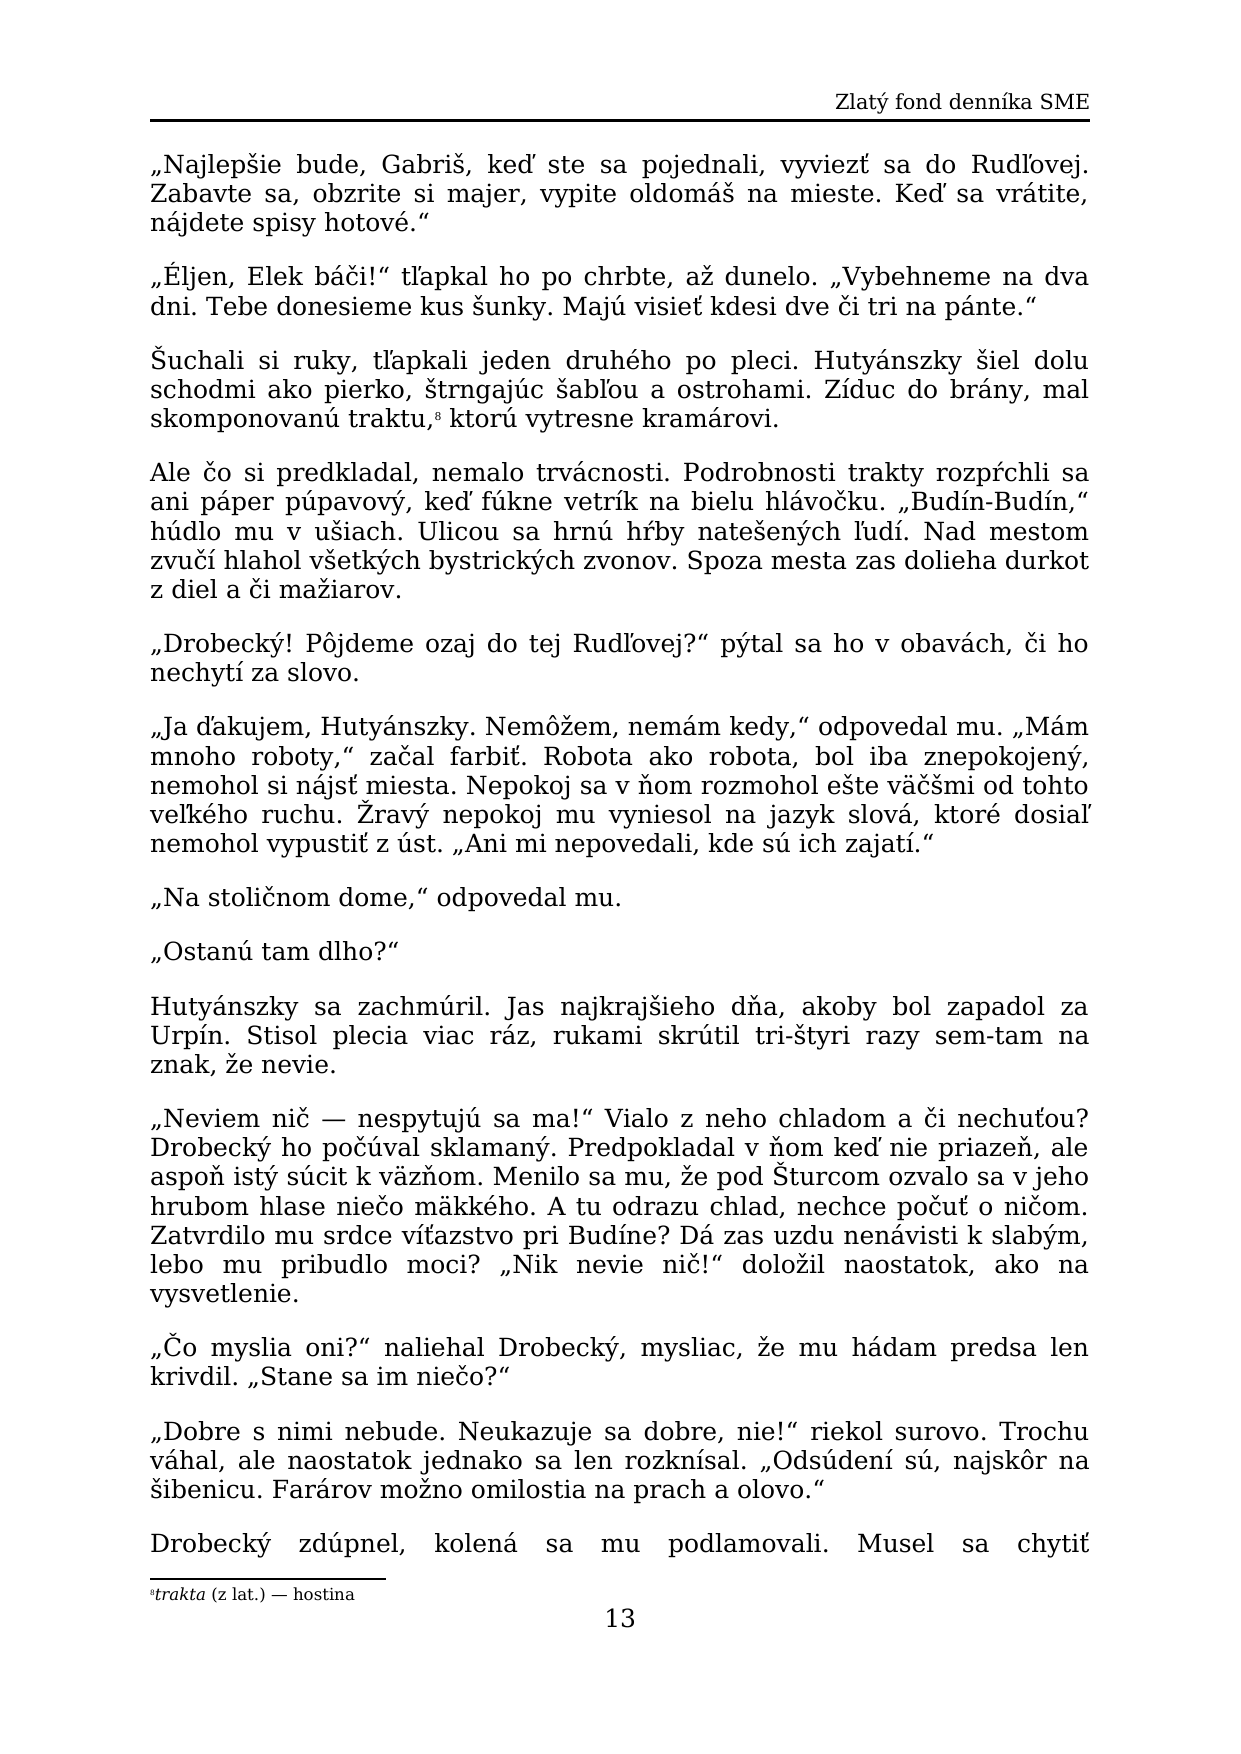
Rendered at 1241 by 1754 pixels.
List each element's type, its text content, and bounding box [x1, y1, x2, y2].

text „Najlepšie bude, Gabriš, keď ste sa pojednali, vyviezť sa do Rudľovej. Zabavte sa, obzrite si majer, vypite oldomáš na mieste. Keď sa vrátite, nájdete spisy hotové.“ [150, 150, 1090, 237]
text Ale čo si predkladal, nemalo trvácnosti. Podrobnosti trakty rozpŕchli sa ani páper púpavový, keď fúkne vetrík na bielu hlávočku. „Budín-Budín,“ húdlo mu v ušiach. Ulicou sa hrnú hŕby natešených ľudí. Nad mestom zvučí hlahol všetkých bystrických zvonov. Spoza mesta zas dolieha durkot z diel a či mažiarov. [150, 458, 1090, 604]
text Hutyánszky sa zachmúril. Jas najkrajšieho dňa, akoby bol zapadol za Urpín. Stisol plecia viac ráz, rukami skrútil tri-štyri razy sem-tam na znak, že nevie. [150, 992, 1090, 1079]
text „Neviem nič — nespytujú sa ma!“ Vialo z neho chladom a či nechuťou? Drobecký ho počúval sklamaný. Predpokladal v ňom keď nie priazeň, ale aspoň istý súcit k väzňom. Menilo sa mu, že pod Šturcom ozvalo sa v jeho hrubom hlase niečo mäkkého. A tu odrazu chlad, nechce počuť o ničom. Zatvrdilo mu srdce víťazstvo pri Budíne? Dá zas uzdu nenávisti k slabým, lebo mu pribudlo moci? „Nik nevie nič!“ doložil naostatok, ako na vysvetlenie. [150, 1104, 1090, 1308]
text Šuchali si ruky, tľapkali jeden druhého po pleci. Hutyánszky šiel dolu schodmi ako pierko, štrngajúc šabľou a ostrohami. Zíduc do brány, mal skomponovanú traktu,8 ktorú vytresne kramárovi. [150, 346, 1090, 433]
text „Éljen, Elek báči!“ tľapkal ho po chrbte, až dunelo. „Vybehneme na dva dni. Tebe donesieme kus šunky. Majú visieť kdesi dve či tri na pánte.“ [150, 262, 1090, 321]
text „Drobecký! Pôjdeme ozaj do tej Rudľovej?“ pýtal sa ho v obavách, či ho nechytí za slovo. [150, 629, 1090, 688]
text „Ja ďakujem, Hutyánszky. Nemôžem, nemám kedy,“ odpovedal mu. „Mám mnoho roboty,“ začal farbiť. Robota ako robota, bol iba znepokojený, nemohol si nájsť miesta. Nepokoj sa v ňom rozmohol ešte väčšmi od tohto veľkého ruchu. Žravý nepokoj mu vyniesol na jazyk slová, ktoré dosiaľ nemohol vypustiť z úst. „Ani mi nepovedali, kde sú ich zajatí.“ [150, 713, 1090, 858]
text „Čo myslia oni?“ naliehal Drobecký, mysliac, že mu hádam predsa len krivdil. „Stane sa im niečo?“ [150, 1333, 1090, 1392]
text „Dobre s nimi nebude. Neukazuje sa dobre, nie!“ riekol surovo. Trochu váhal, ale naostatok jednako sa len rozknísal. „Odsúdení sú, najskôr na šibenicu. Farárov možno omilostia na prach a olovo.“ [150, 1417, 1090, 1504]
text Drobecký zdúpnel, kolená sa mu podlamovali. Musel sa chytiť [150, 1529, 1090, 1558]
text „Na stoličnom dome,“ odpovedal mu. [150, 883, 1090, 913]
text „Ostanú tam dlho?“ [150, 938, 1090, 967]
text 8trakta (z lat.) — hostina [150, 1584, 1090, 1604]
